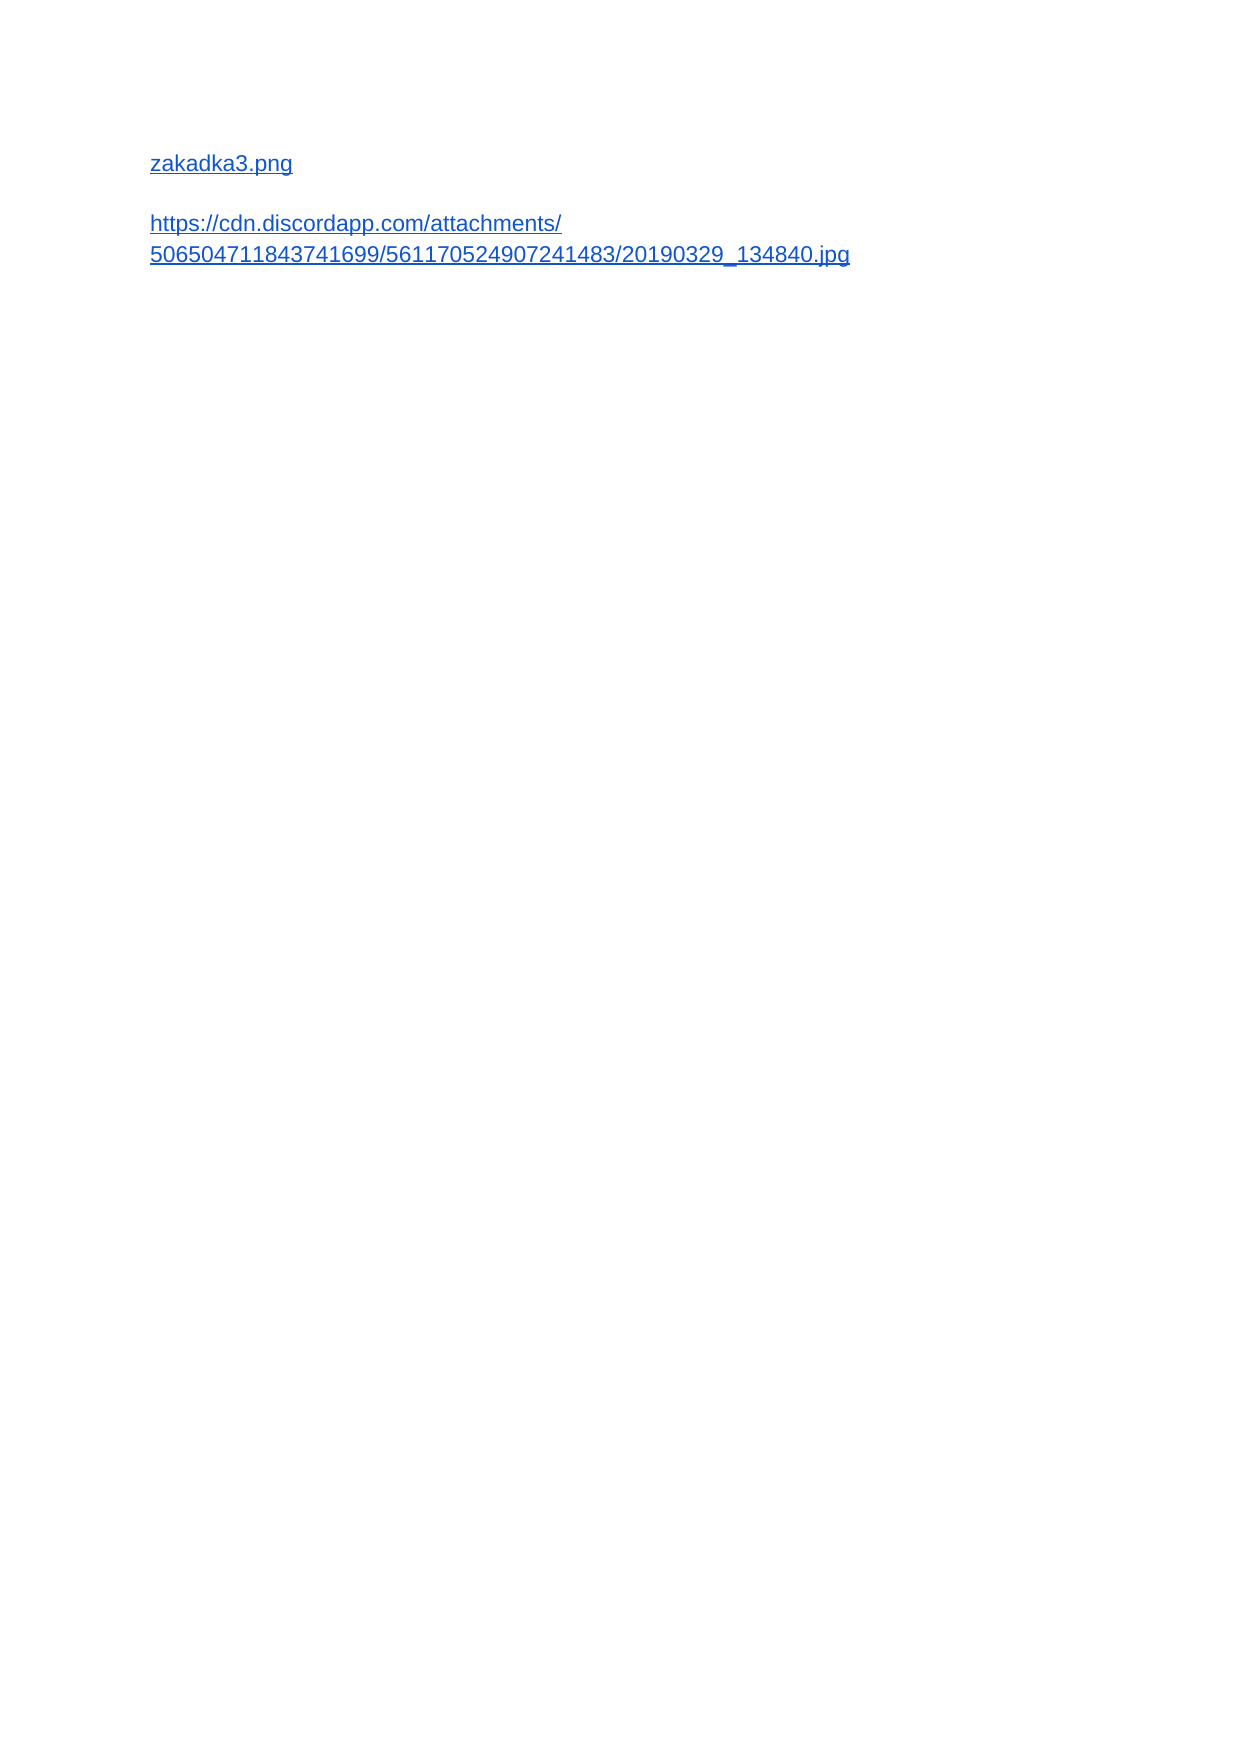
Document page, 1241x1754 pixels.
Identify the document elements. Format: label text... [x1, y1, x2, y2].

text https://cdn.discordapp.com/attachments/506504711843741699/561170524907241483/20190329_134840.jpg [150, 210, 1090, 267]
text zakadka3.png [150, 150, 1090, 176]
